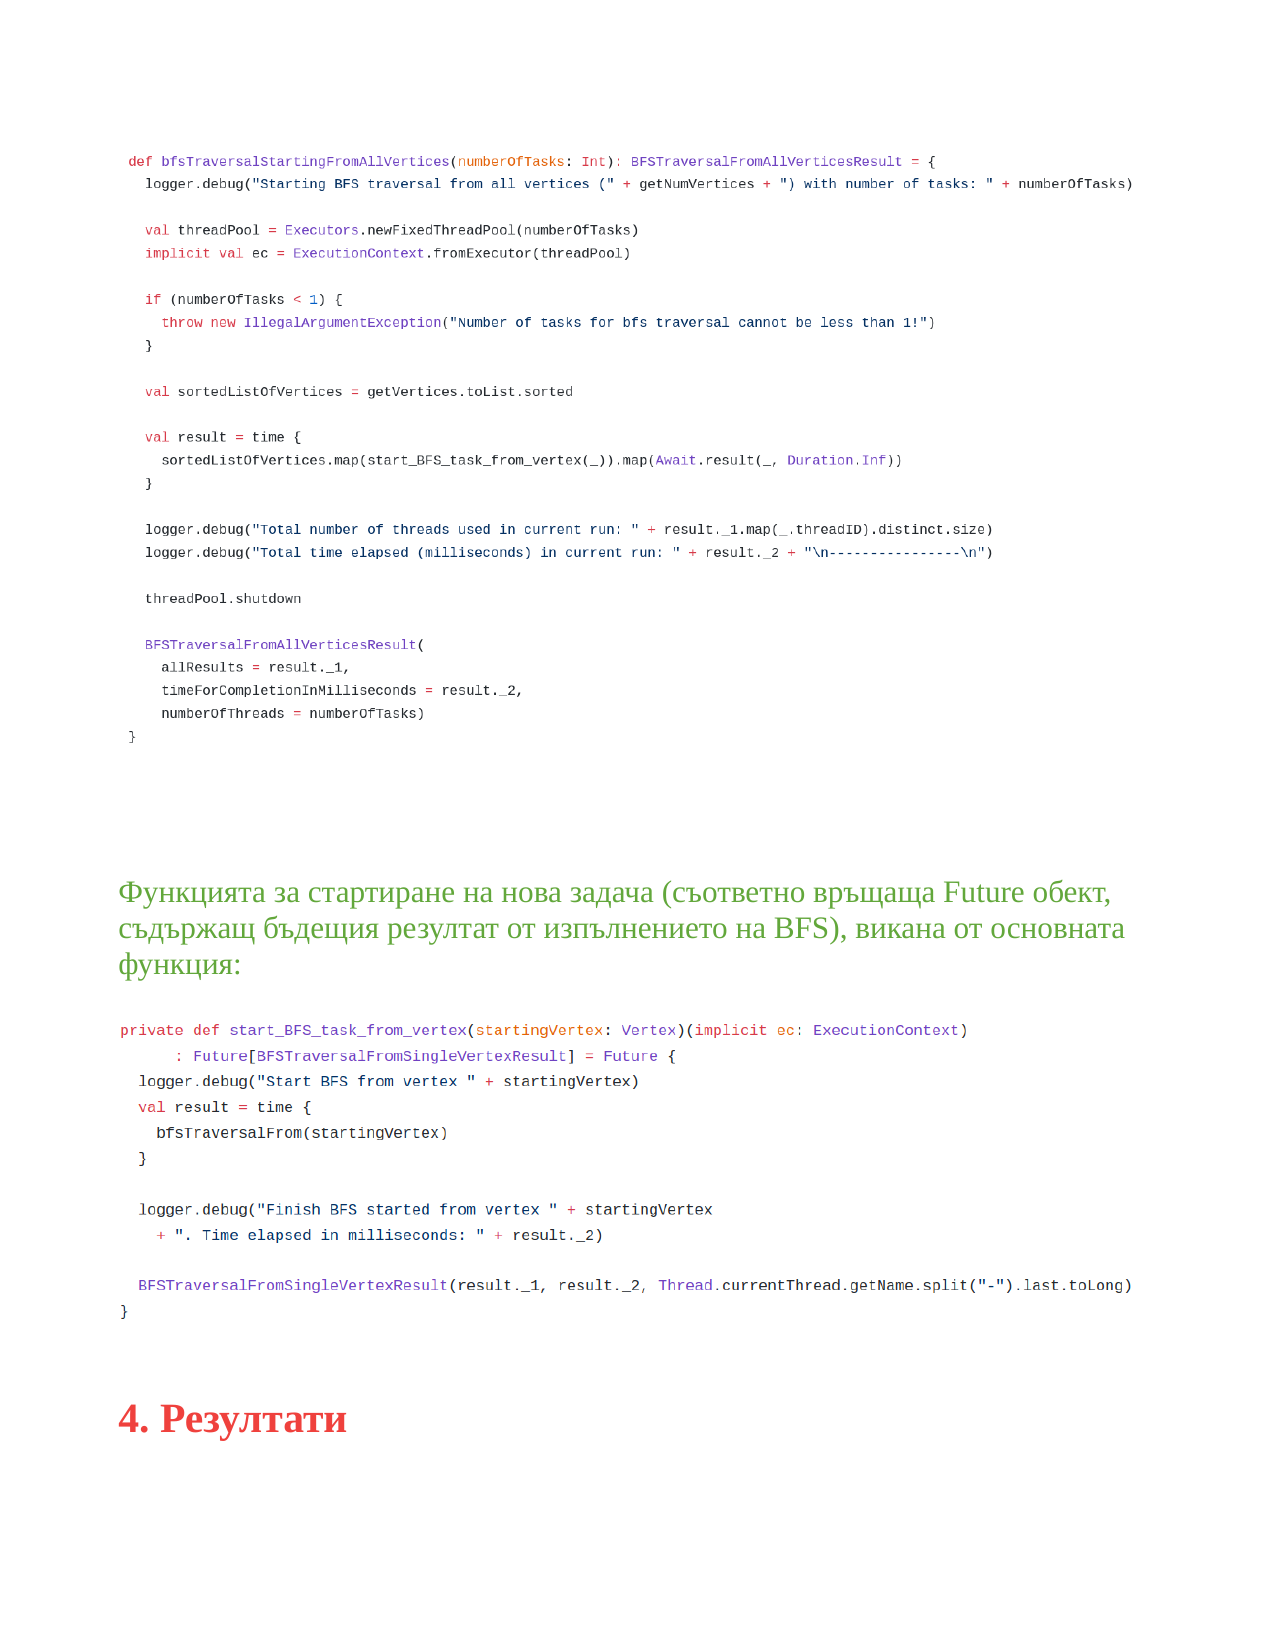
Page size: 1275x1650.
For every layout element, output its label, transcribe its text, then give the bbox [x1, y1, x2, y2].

text Функцията за стартиране на нова задача (съответно връщаща Future обект, съдържащ бъдещия резултат от изпълнението на BFS), викана от основната функция: [118, 874, 1157, 982]
picture [103, 1010, 1142, 1322]
text 4. Резултати [118, 1394, 1157, 1442]
picture [118, 140, 1157, 766]
